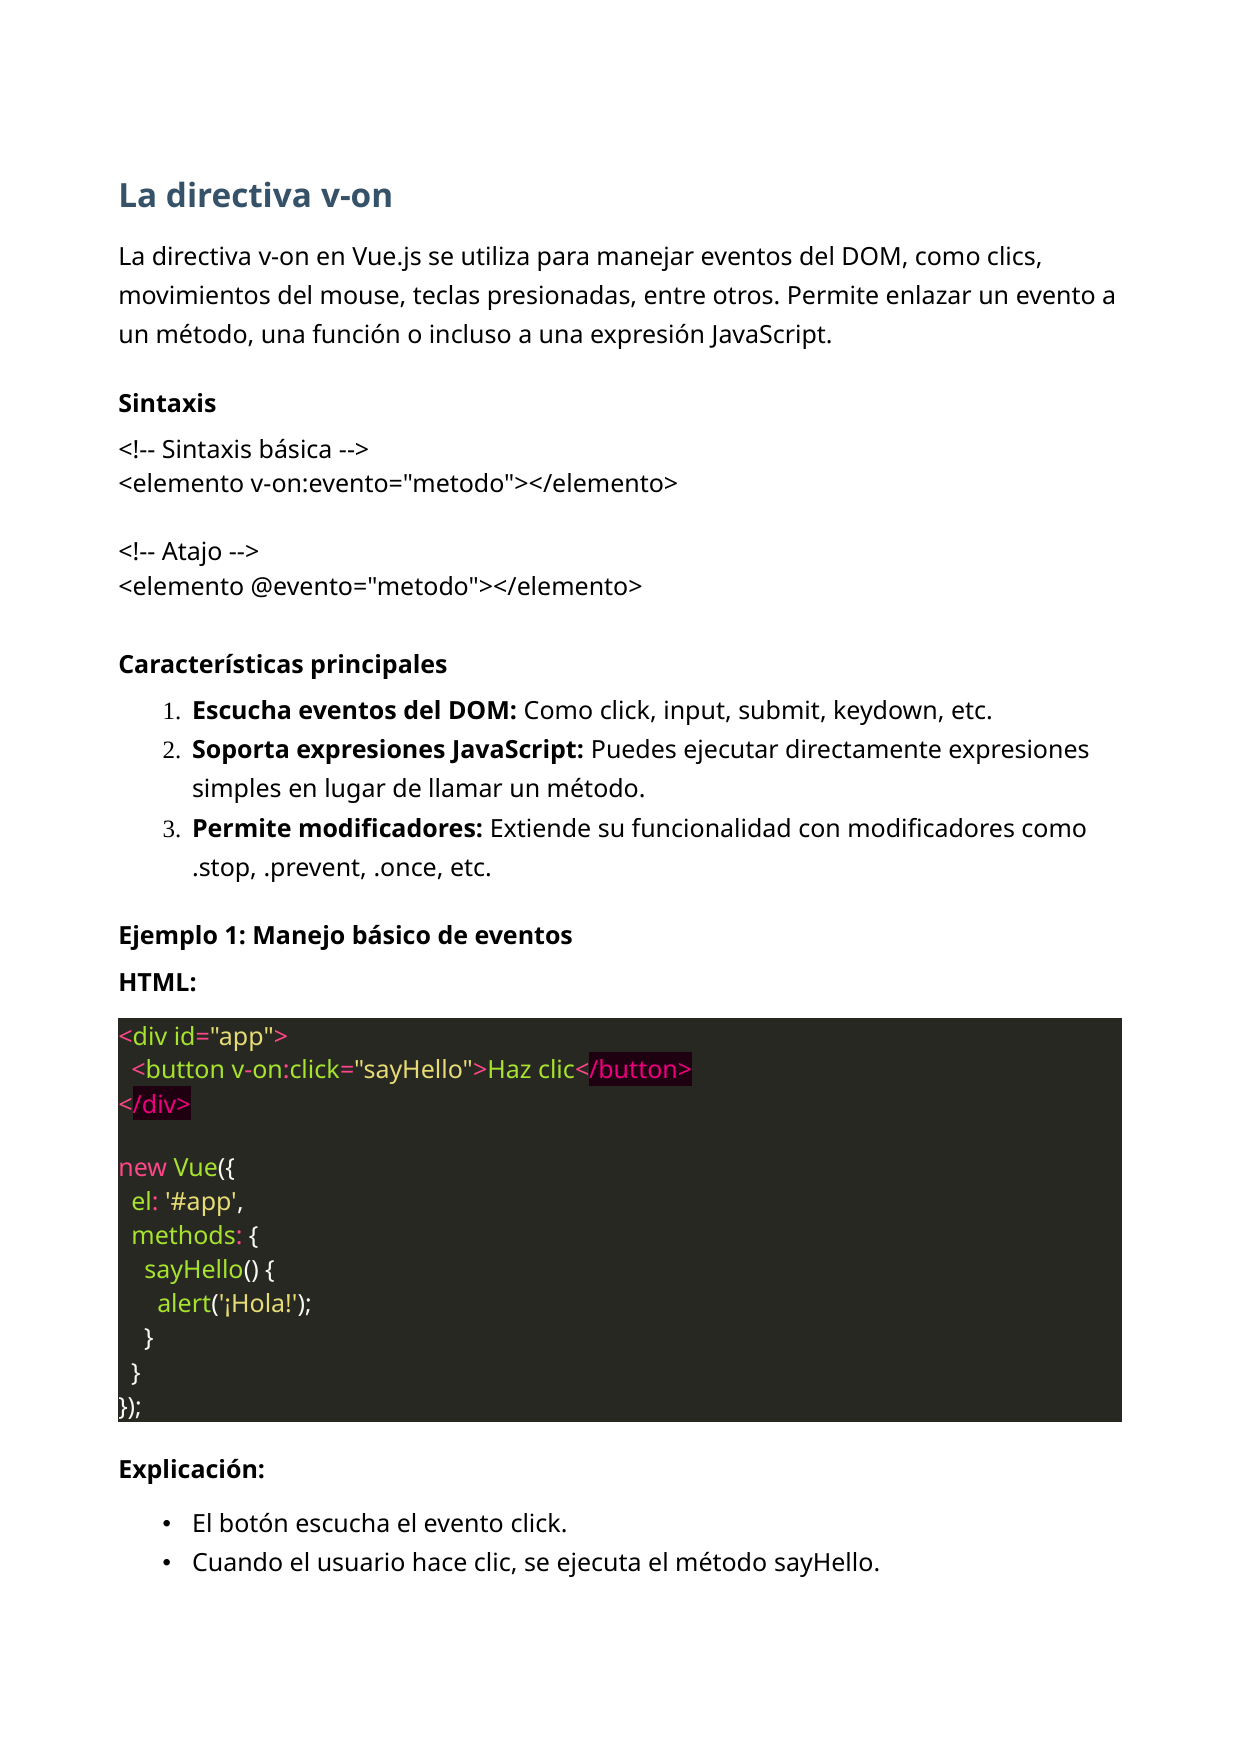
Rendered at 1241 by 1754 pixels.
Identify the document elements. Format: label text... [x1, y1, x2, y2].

text sayHello() { [118, 1252, 1122, 1286]
text <button v-on:click="sayHello">Haz clic</button> [118, 1052, 1122, 1086]
text } [118, 1354, 1122, 1388]
text </div> [118, 1086, 1122, 1120]
text new Vue({ [118, 1150, 1122, 1184]
text alert('¡Hola!'); [118, 1286, 1122, 1320]
text el: '#app', [118, 1184, 1122, 1218]
list El botón escucha el evento click. [162, 1506, 1122, 1539]
text La directiva v-on en Vue.js se utiliza para manejar eventos del DOM, como clics, movimientos del mouse, teclas presionadas, entre otros. Permite enlazar un evento a un método, una función o incluso a una expresión JavaScript. [118, 239, 1122, 351]
list Permite modificadores: Extiende su funcionalidad con modificadores como .stop, .prevent, .once, etc. [162, 810, 1122, 883]
text <elemento v-on:evento="metodo"></elemento> [118, 466, 1122, 500]
list Soporta expresiones JavaScript: Puedes ejecutar directamente expresiones simples en lugar de llamar un método. [162, 732, 1122, 805]
text methods: { [118, 1218, 1122, 1252]
list Cuando el usuario hace clic, se ejecuta el método sayHello. [162, 1545, 1122, 1579]
subtitle Características principales [118, 646, 1122, 680]
text HTML: [118, 964, 1122, 998]
subtitle Sintaxis [118, 385, 1122, 419]
text La directiva v-on [118, 172, 1122, 217]
text }); [118, 1388, 1122, 1422]
text <!-- Atajo --> [118, 534, 1122, 568]
subtitle Ejemplo 1: Manejo básico de eventos [118, 918, 1122, 952]
text Explicación: [118, 1452, 1122, 1486]
text <div id="app"> [118, 1018, 1122, 1052]
list Escucha eventos del DOM: Como click, input, submit, keydown, etc. [162, 693, 1122, 727]
text } [118, 1320, 1122, 1354]
text <!-- Sintaxis básica --> [118, 432, 1122, 466]
text <elemento @evento="metodo"></elemento> [118, 568, 1122, 602]
